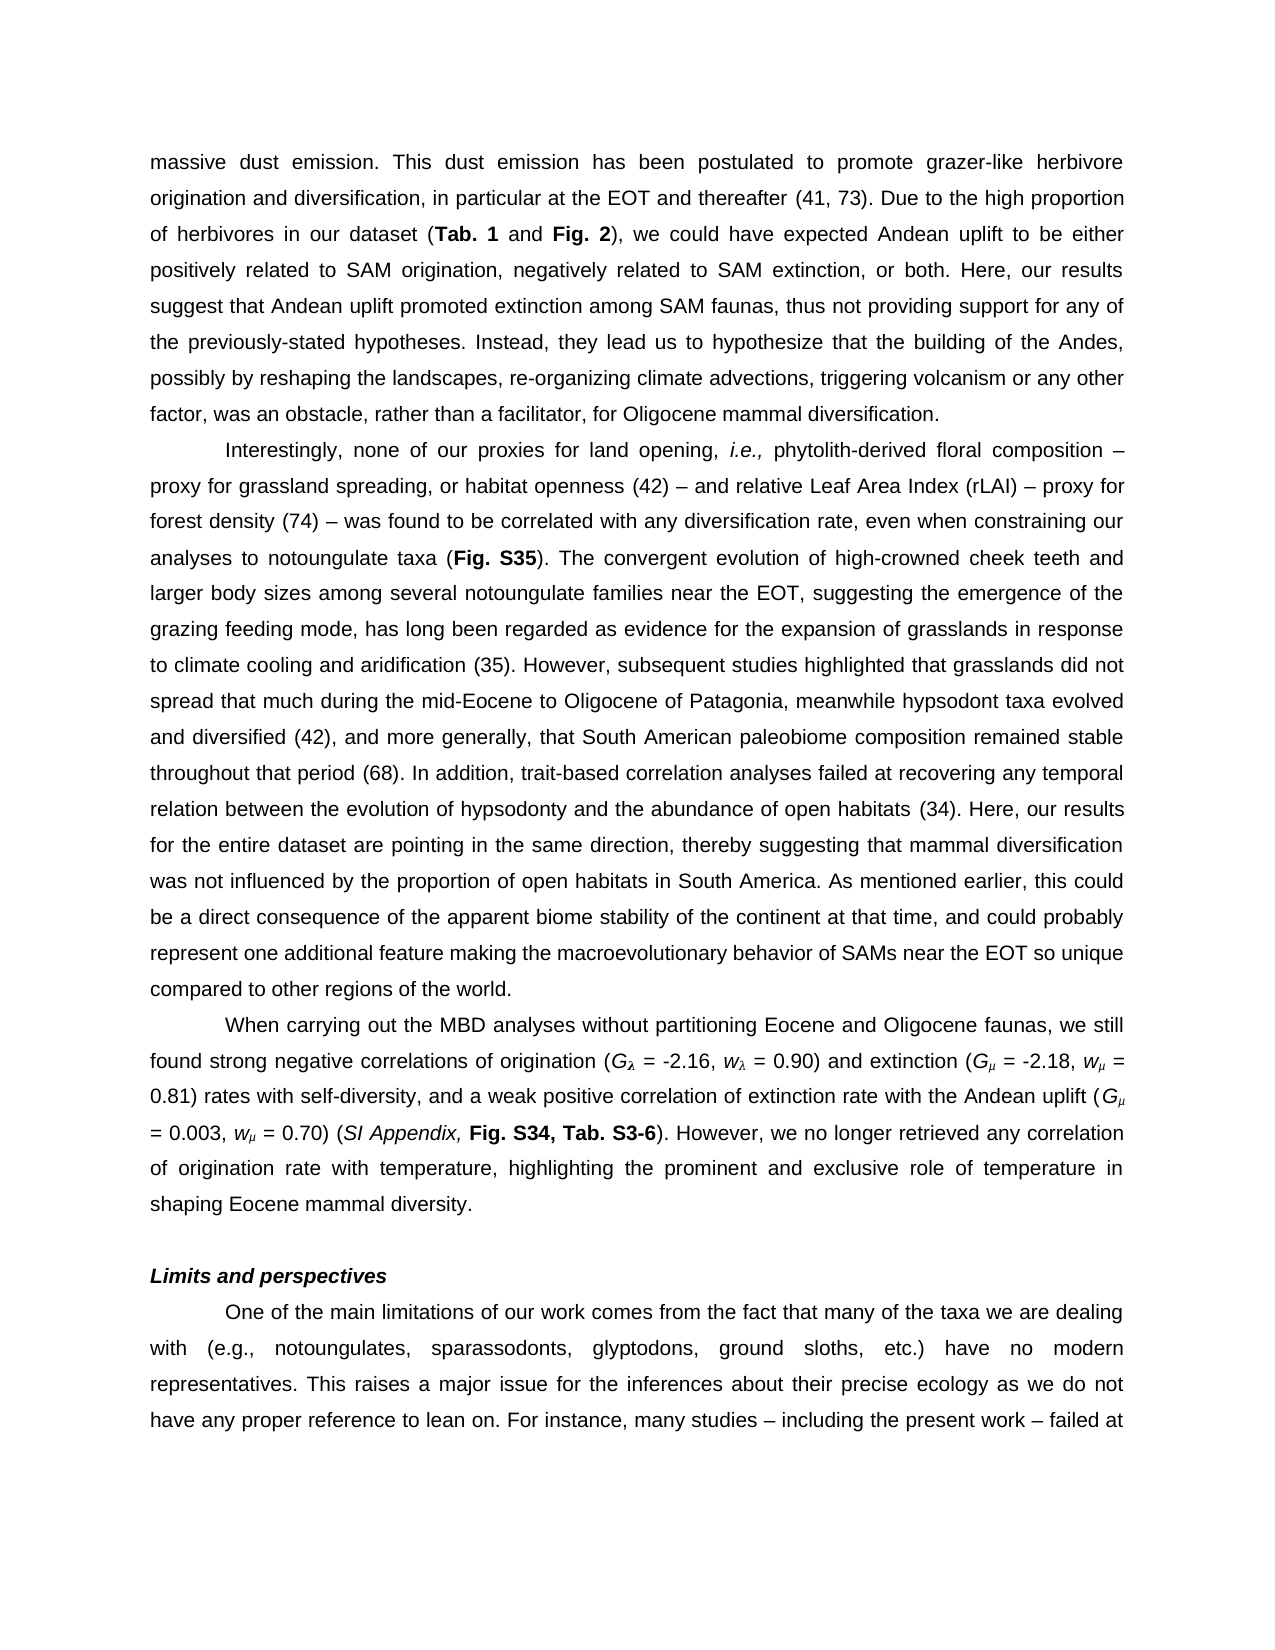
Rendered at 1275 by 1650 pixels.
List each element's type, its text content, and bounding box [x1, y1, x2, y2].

text massive dust emission. This dust emission has been postulated to promote grazer-like herbivore origination and diversification, in particular at the EOT and thereafter (41, 73). Due to the high proportion of herbivores in our dataset (Tab. 1 and Fig. 2), we could have expected Andean uplift to be either positively related to SAM origination, negatively related to SAM extinction, or both. Here, our results suggest that Andean uplift promoted extinction among SAM faunas, thus not providing support for any of the previously-stated hypotheses. Instead, they lead us to hypothesize that the building of the Andes, possibly by reshaping the landscapes, re-organizing climate advections, triggering volcanism or any other factor, was an obstacle, rather than a facilitator, for Oligocene mammal diversification. [150, 150, 1125, 426]
text Interestingly, none of our proxies for land opening, i.e., phytolith-derived floral composition – proxy for grassland spreading, or habitat openness (42) – and relative Leaf Area Index (rLAI) – proxy for forest density (74) – was found to be correlated with any diversification rate, even when constraining our analyses to notoungulate taxa (Fig. S35). The convergent evolution of high-crowned cheek teeth and larger body sizes among several notoungulate families near the EOT, suggesting the emergence of the grazing feeding mode, has long been regarded as evidence for the expansion of grasslands in response to climate cooling and aridification (35). However, subsequent studies highlighted that grasslands did not spread that much during the mid-Eocene to Oligocene of Patagonia, meanwhile hypsodont taxa evolved and diversified (42), and more generally, that South American paleobiome composition remained stable throughout that period (68). In addition, trait-based correlation analyses failed at recovering any temporal relation between the evolution of hypsodonty and the abundance of open habitats (34). Here, our results for the entire dataset are pointing in the same direction, thereby suggesting that mammal diversification was not influenced by the proportion of open habitats in South America. As mentioned earlier, this could be a direct consequence of the apparent biome stability of the continent at that time, and could probably represent one additional feature making the macroevolutionary behavior of SAMs near the EOT so unique compared to other regions of the world. [150, 437, 1125, 1001]
text Limits and perspectives [150, 1264, 1125, 1288]
text When carrying out the MBD analyses without partitioning Eocene and Oligocene faunas, we still found strong negative correlations of origination (G𝝀 = -2.16, w𝜆 = 0.90) and extinction (Gµ = -2.18, wµ = 0.81) rates with self-diversity, and a weak positive correlation of extinction rate with the Andean uplift (Gµ = 0.003, wµ = 0.70) (SI Appendix, Fig. S34, Tab. S3-6). However, we no longer retrieved any correlation of origination rate with temperature, highlighting the prominent and exclusive role of temperature in shaping Eocene mammal diversity. [150, 1012, 1125, 1216]
text One of the main limitations of our work comes from the fact that many of the taxa we are dealing with (e.g., notoungulates, sparassodonts, glyptodons, ground sloths, etc.) have no modern representatives. This raises a major issue for the inferences about their precise ecology as we do not have any proper reference to lean on. For instance, many studies – including the present work – failed at [150, 1300, 1125, 1432]
